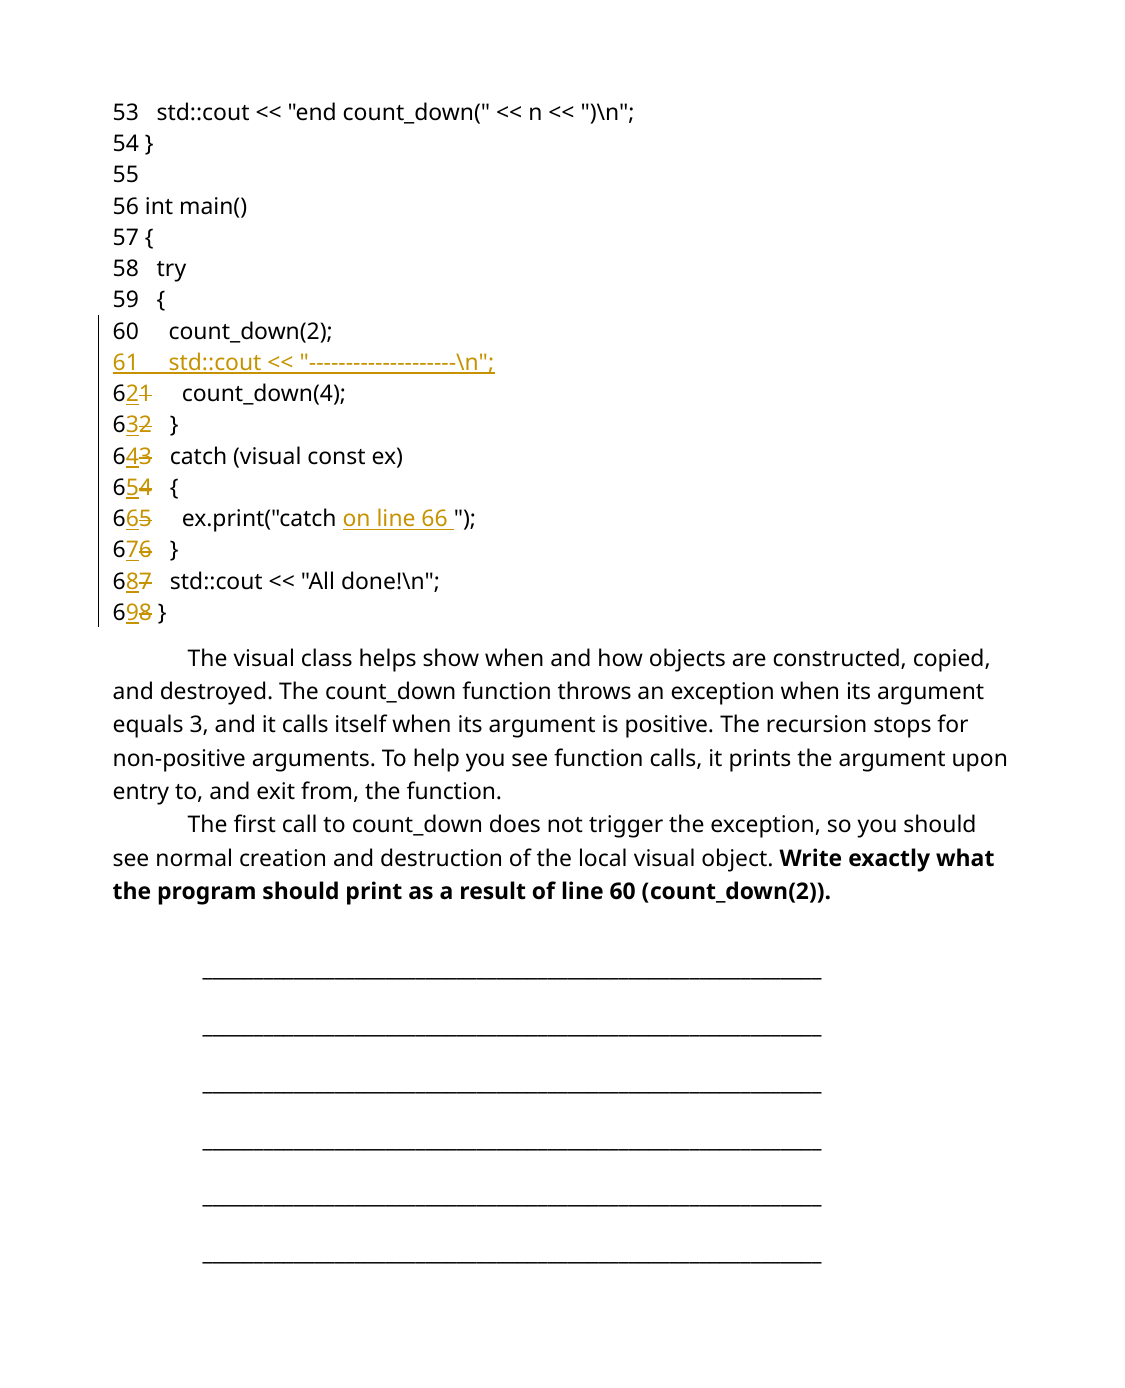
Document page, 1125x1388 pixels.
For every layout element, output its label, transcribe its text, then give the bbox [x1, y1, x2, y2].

text 55 [112, 158, 1012, 190]
list _____________________________________________________________ [202, 1236, 1012, 1267]
text 58 try [112, 252, 1012, 283]
text 63 } [112, 408, 1012, 440]
text 60 count_down(2); [112, 315, 1012, 346]
text 56 int main() [112, 190, 1012, 221]
text 61 std::cout << "--------------------\n"; [112, 346, 1012, 377]
list _____________________________________________________________ [202, 952, 1012, 983]
text 65 { [112, 471, 1012, 502]
text 66 ex.print("catch on line 66 "); [112, 502, 1012, 533]
text The visual class helps show when and how objects are constructed, copied, and destroyed. The count_down function throws an exception when its argument equals 3, and it calls itself when its argument is positive. The recursion stops for non-positive arguments. To help you see function calls, it prints the argument upon entry to, and exit from, the function. [112, 640, 1012, 806]
list _____________________________________________________________ [202, 1122, 1012, 1154]
text 59 { [112, 283, 1012, 315]
text 62 count_down(4); [112, 377, 1012, 408]
text 53 std::cout << "end count_down(" << n << ")\n"; [112, 96, 1012, 127]
text 68 std::cout << "All done!\n"; [112, 565, 1012, 596]
list _____________________________________________________________ [202, 1066, 1012, 1097]
list _____________________________________________________________ [202, 1009, 1012, 1040]
list _____________________________________________________________ [202, 1179, 1012, 1211]
text 69 } [112, 596, 1012, 627]
text 67 } [112, 533, 1012, 565]
text 64 catch (visual const ex) [112, 440, 1012, 471]
text 57 { [112, 221, 1012, 252]
text 54 } [112, 127, 1012, 158]
text The first call to count_down does not trigger the exception, so you should see normal creation and destruction of the local visual object. Write exactly what the program should print as a result of line 60 (count_down(2)). [112, 806, 1012, 906]
